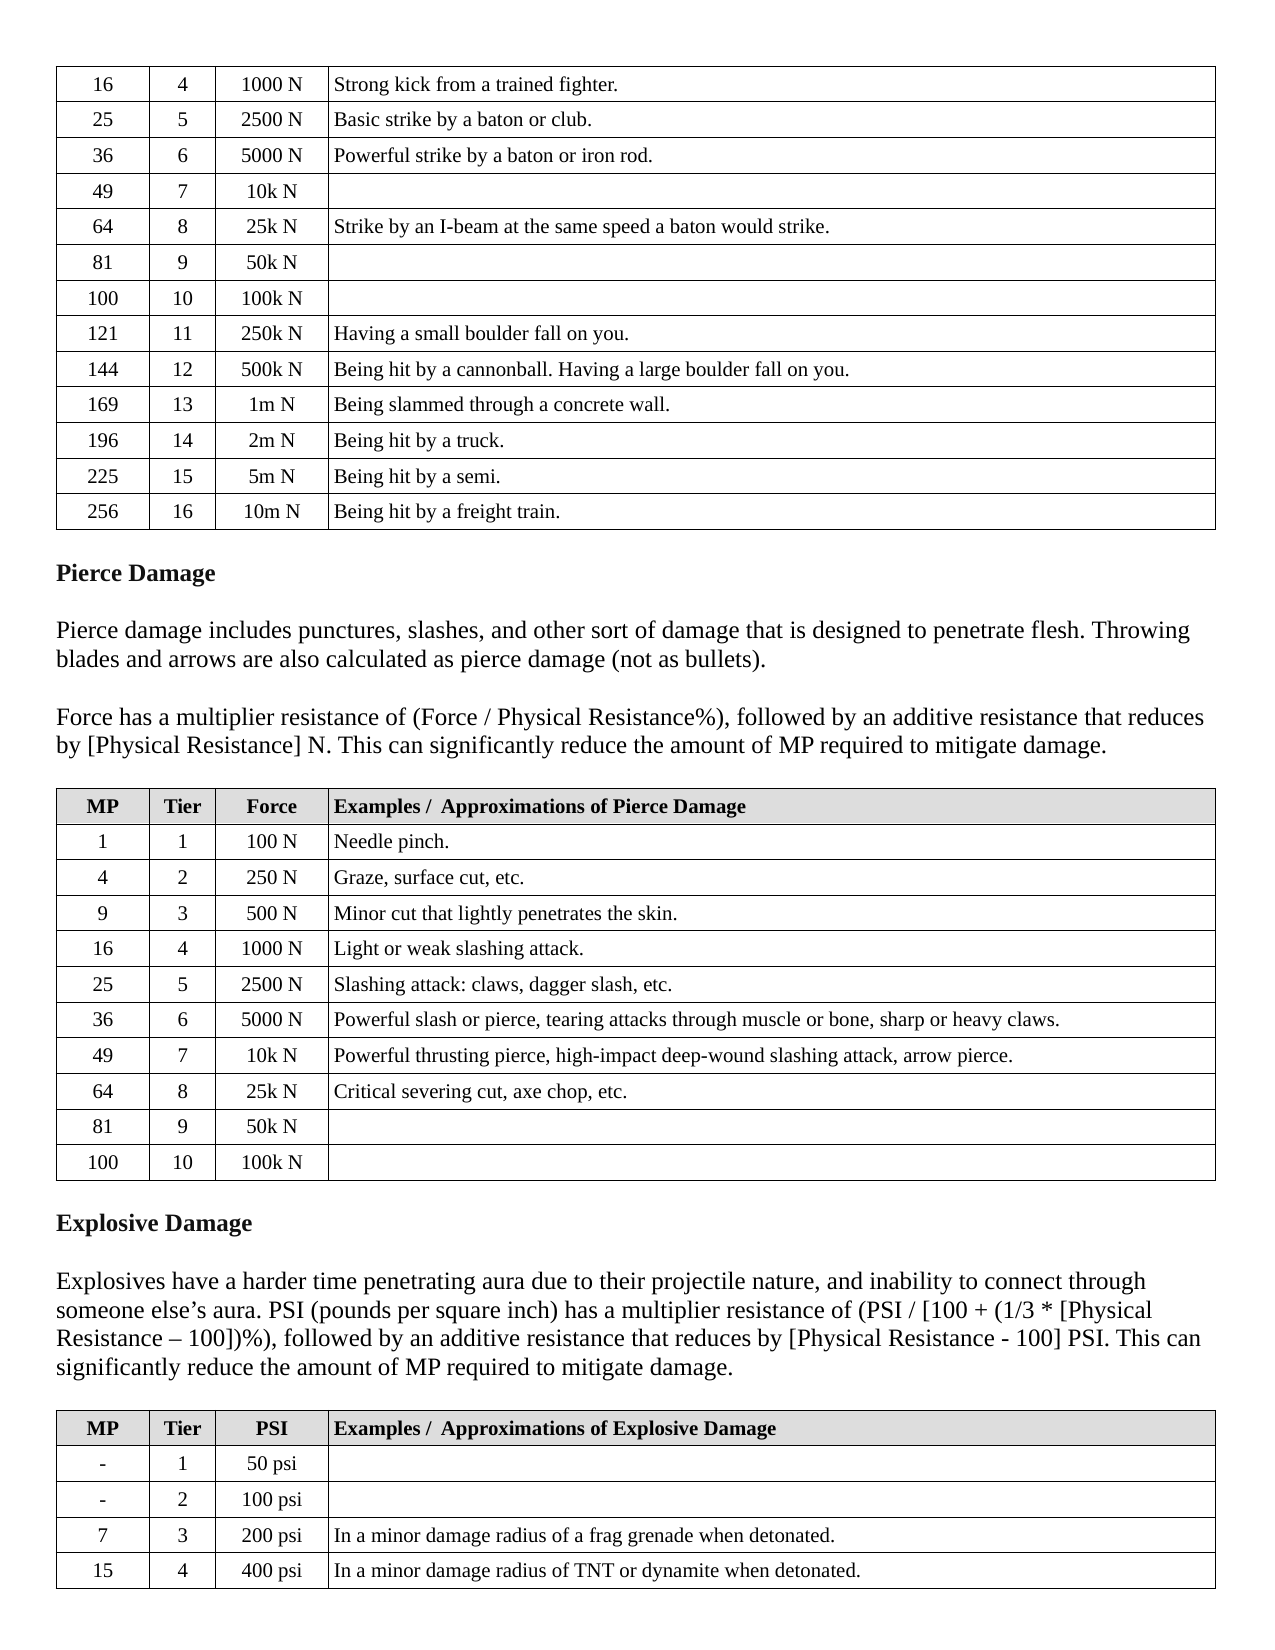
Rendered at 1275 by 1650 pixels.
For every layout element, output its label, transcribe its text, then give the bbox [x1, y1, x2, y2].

table_cell Being hit by a cannonball. Having a large boulder fall on you. [329, 352, 1215, 386]
table_cell 100 [57, 281, 149, 315]
table_cell Strong kick from a trained fighter. [329, 67, 1215, 101]
table_cell Being hit by a semi. [329, 459, 1215, 493]
table_cell 2500 N [216, 967, 328, 1002]
table_cell 10k N [216, 174, 328, 208]
subtitle Explosive Damage [56, 1208, 1215, 1237]
table_cell 144 [57, 352, 149, 386]
table_cell 500 N [216, 896, 328, 930]
table_cell Being slammed through a concrete wall. [329, 387, 1215, 422]
table_cell 14 [150, 423, 215, 458]
table_cell 6 [150, 1003, 215, 1037]
table_cell 49 [57, 174, 149, 208]
table_cell [329, 1482, 1215, 1517]
table_cell Being hit by a freight train. [329, 494, 1215, 529]
table_cell 1m N [216, 387, 328, 422]
table_cell 8 [150, 209, 215, 244]
table_cell 5m N [216, 459, 328, 493]
table_cell 10k N [216, 1038, 328, 1073]
table_cell 1000 N [216, 67, 328, 101]
subtitle Pierce Damage [56, 558, 1215, 587]
table_cell 49 [57, 1038, 149, 1073]
table_cell 5000 N [216, 1003, 328, 1037]
table_cell 13 [150, 387, 215, 422]
table_cell Needle pinch. [329, 825, 1215, 859]
table_cell 1000 N [216, 931, 328, 966]
table_cell 121 [57, 316, 149, 351]
table_cell 6 [150, 138, 215, 173]
table_header Force [216, 789, 328, 823]
table_cell 12 [150, 352, 215, 386]
table_cell 50k N [216, 1110, 328, 1144]
table_cell 9 [150, 1110, 215, 1144]
table_cell 100k N [216, 1145, 328, 1180]
table_cell 50 psi [216, 1446, 328, 1481]
table_cell - [57, 1446, 149, 1481]
table_cell 25 [57, 102, 149, 137]
table_cell 4 [57, 860, 149, 895]
table_cell [329, 1110, 1215, 1144]
table_cell 9 [150, 245, 215, 279]
table_cell 9 [57, 896, 149, 930]
table_cell - [57, 1482, 149, 1517]
table_header MP [57, 1411, 149, 1445]
table_cell 25k N [216, 209, 328, 244]
table_cell 2500 N [216, 102, 328, 137]
table_cell 81 [57, 245, 149, 279]
table_cell 5 [150, 102, 215, 137]
table_cell Powerful strike by a baton or iron rod. [329, 138, 1215, 173]
table_cell 7 [57, 1518, 149, 1552]
table_cell 15 [150, 459, 215, 493]
table_header Examples / Approximations of Explosive Damage [329, 1411, 1215, 1445]
table_cell 3 [150, 896, 215, 930]
table_cell 200 psi [216, 1518, 328, 1552]
table_cell 2 [150, 1482, 215, 1517]
table_cell 25 [57, 967, 149, 1002]
table_cell 36 [57, 138, 149, 173]
table_cell 100 N [216, 825, 328, 859]
table_cell Slashing attack: claws, dagger slash, etc. [329, 967, 1215, 1002]
text Pierce damage includes punctures, slashes, and other sort of damage that is designed to penetrate flesh. Throwing blades and arrows are also calculated as pierce damage (not as bullets). [56, 615, 1215, 673]
table_cell 7 [150, 1038, 215, 1073]
table_header PSI [216, 1411, 328, 1445]
text Explosives have a harder time penetrating aura due to their projectile nature, and inability to connect through someone else’s aura. PSI (pounds per square inch) has a multiplier resistance of (PSI / [100 + (1/3 * [Physical Resistance – 100])%), followed by an additive resistance that reduces by [Physical Resistance - 100] PSI. This can significantly reduce the amount of MP required to mitigate damage. [56, 1266, 1215, 1381]
table_cell 16 [57, 931, 149, 966]
table_cell Light or weak slashing attack. [329, 931, 1215, 966]
text Force has a multiplier resistance of (Force / Physical Resistance%), followed by an additive resistance that reduces by [Physical Resistance] N. This can significantly reduce the amount of MP required to mitigate damage. [56, 702, 1215, 759]
table_cell 2m N [216, 423, 328, 458]
table_cell Powerful slash or pierce, tearing attacks through muscle or bone, sharp or heavy claws. [329, 1003, 1215, 1037]
table_cell 10m N [216, 494, 328, 529]
table_cell 10 [150, 1145, 215, 1180]
table_cell 250 N [216, 860, 328, 895]
table_header MP [57, 789, 149, 823]
table_cell 1 [150, 825, 215, 859]
table_cell 36 [57, 1003, 149, 1037]
table_cell 2 [150, 860, 215, 895]
table_cell 10 [150, 281, 215, 315]
table_cell 4 [150, 931, 215, 966]
table_cell [329, 281, 1215, 315]
table_cell Being hit by a truck. [329, 423, 1215, 458]
table_cell 5 [150, 967, 215, 1002]
table_cell Powerful thrusting pierce, high-impact deep-wound slashing attack, arrow pierce. [329, 1038, 1215, 1073]
table_cell 5000 N [216, 138, 328, 173]
table_cell Basic strike by a baton or club. [329, 102, 1215, 137]
table_cell 81 [57, 1110, 149, 1144]
table_cell 169 [57, 387, 149, 422]
table_cell Strike by an I-beam at the same speed a baton would strike. [329, 209, 1215, 244]
table_cell Critical severing cut, axe chop, etc. [329, 1074, 1215, 1108]
table_cell 11 [150, 316, 215, 351]
table_cell [329, 1446, 1215, 1481]
table_cell 16 [57, 67, 149, 101]
table_cell [329, 1145, 1215, 1180]
table_cell 256 [57, 494, 149, 529]
table_cell 15 [57, 1553, 149, 1588]
table_cell 50k N [216, 245, 328, 279]
table_cell 8 [150, 1074, 215, 1108]
table_cell 4 [150, 1553, 215, 1588]
table_header Examples / Approximations of Pierce Damage [329, 789, 1215, 823]
table_header Tier [150, 1411, 215, 1445]
table_cell Graze, surface cut, etc. [329, 860, 1215, 895]
table_cell 7 [150, 174, 215, 208]
table_cell 100k N [216, 281, 328, 315]
table_cell 225 [57, 459, 149, 493]
table_cell 250k N [216, 316, 328, 351]
table_cell 100 psi [216, 1482, 328, 1517]
table_cell 25k N [216, 1074, 328, 1108]
table_cell Having a small boulder fall on you. [329, 316, 1215, 351]
table_cell 1 [150, 1446, 215, 1481]
table_cell 196 [57, 423, 149, 458]
table_cell 64 [57, 1074, 149, 1108]
table_cell 100 [57, 1145, 149, 1180]
table_cell 1 [57, 825, 149, 859]
table_header Tier [150, 789, 215, 823]
table_cell 16 [150, 494, 215, 529]
table_cell [329, 245, 1215, 279]
table_cell In a minor damage radius of a frag grenade when detonated. [329, 1518, 1215, 1552]
table_cell 500k N [216, 352, 328, 386]
table_cell 3 [150, 1518, 215, 1552]
table_cell In a minor damage radius of TNT or dynamite when detonated. [329, 1553, 1215, 1588]
table_cell 64 [57, 209, 149, 244]
table_cell [329, 174, 1215, 208]
table_cell 4 [150, 67, 215, 101]
table_cell 400 psi [216, 1553, 328, 1588]
table_cell Minor cut that lightly penetrates the skin. [329, 896, 1215, 930]
